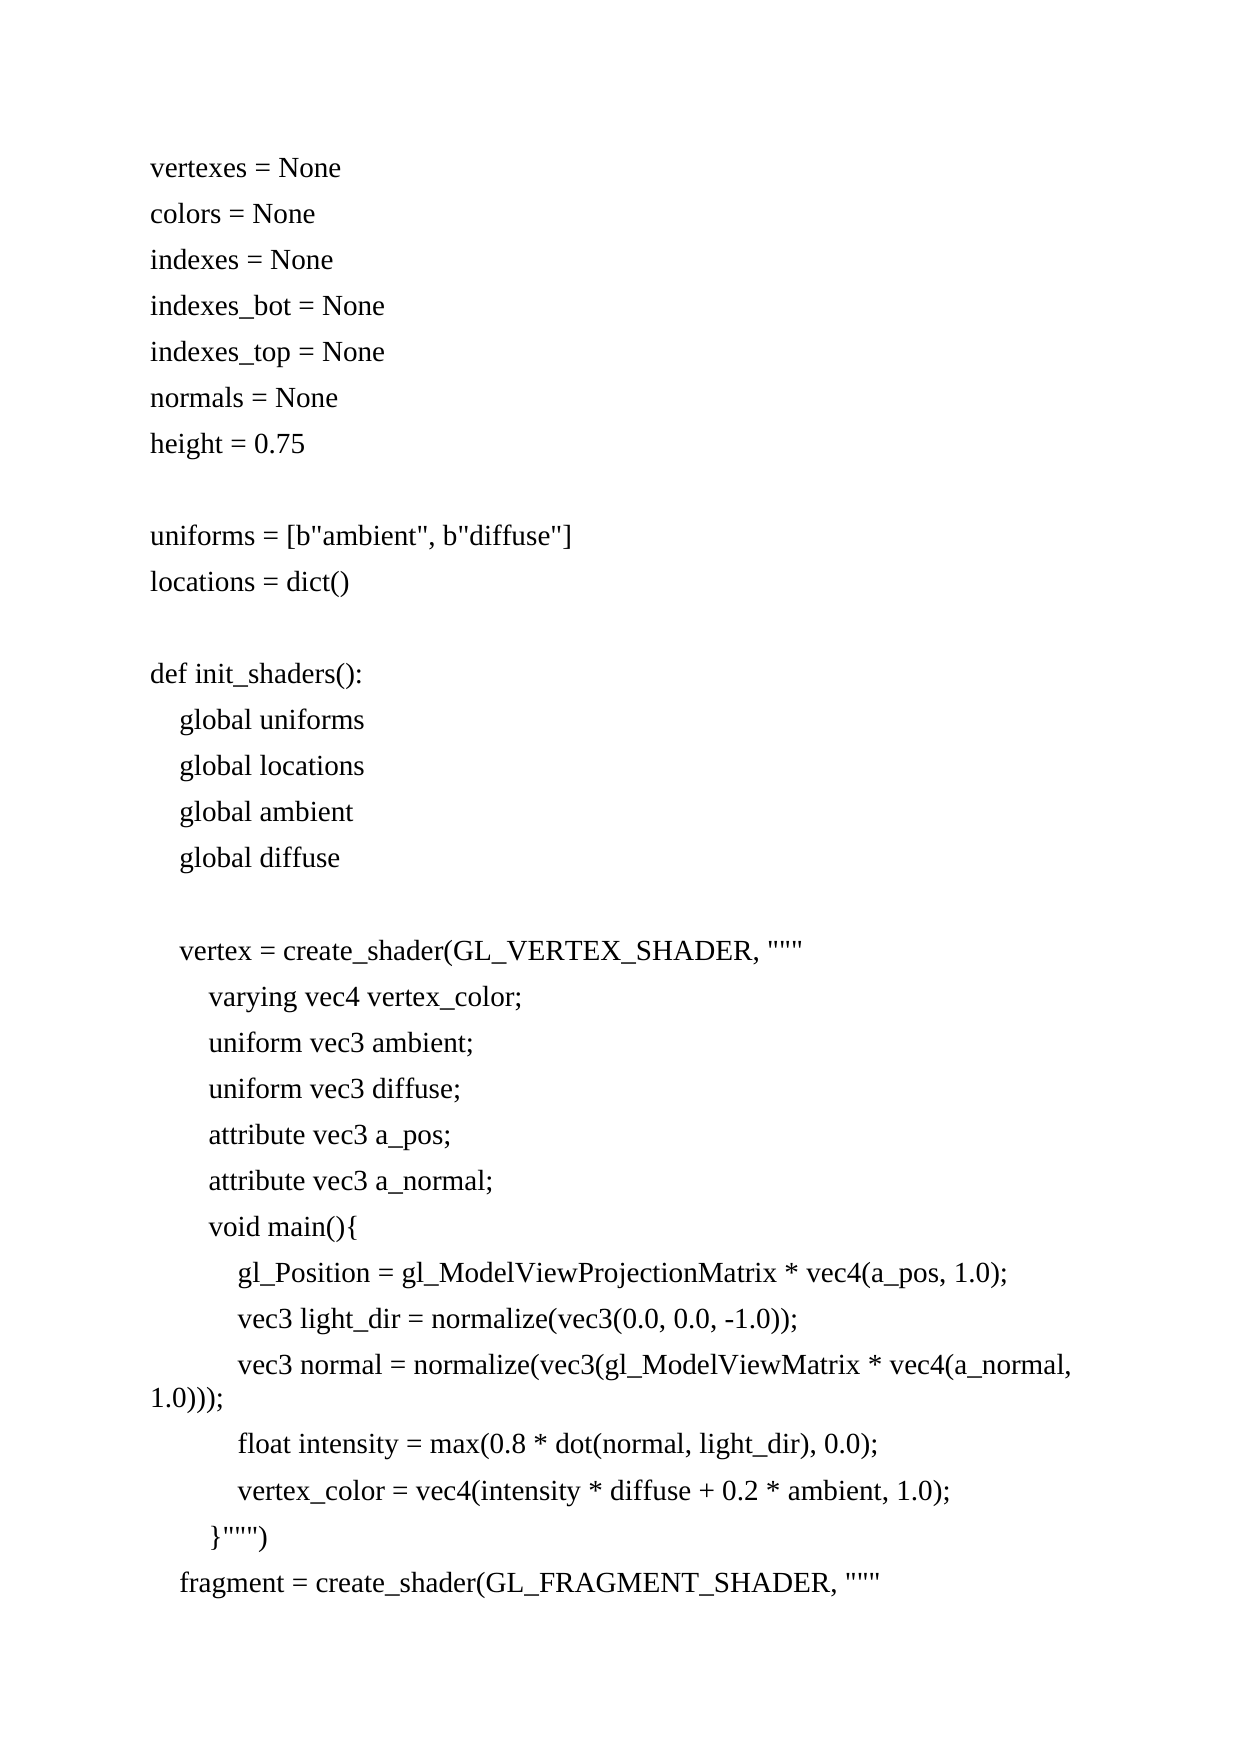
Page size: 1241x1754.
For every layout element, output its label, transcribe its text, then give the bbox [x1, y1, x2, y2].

text height = 0.75 [150, 426, 1090, 460]
text void main(){ [150, 1209, 1090, 1242]
text def init_shaders(): [150, 656, 1090, 690]
text vertex_color = vec4(intensity * diffuse + 0.2 * ambient, 1.0); [150, 1473, 1090, 1506]
text global ambient [150, 794, 1090, 828]
text vec3 light_dir = normalize(vec3(0.0, 0.0, -1.0)); [150, 1301, 1090, 1334]
text gl_Position = gl_ModelViewProjectionMatrix * vec4(a_pos, 1.0); [150, 1255, 1090, 1288]
text }""") [150, 1519, 1090, 1552]
text uniform vec3 ambient; [150, 1025, 1090, 1058]
text vertexes = None [150, 150, 1090, 183]
text global diffuse [150, 841, 1090, 874]
text vec3 normal = normalize(vec3(gl_ModelViewMatrix * vec4(a_normal, 1.0))); [150, 1347, 1090, 1414]
text vertex = create_shader(GL_VERTEX_SHADER, """ [150, 933, 1090, 966]
text attribute vec3 a_normal; [150, 1163, 1090, 1196]
text attribute vec3 a_pos; [150, 1117, 1090, 1150]
text locations = dict() [150, 564, 1090, 598]
text colors = None [150, 196, 1090, 229]
text indexes = None [150, 242, 1090, 276]
text float intensity = max(0.8 * dot(normal, light_dir), 0.0); [150, 1427, 1090, 1460]
text fragment = create_shader(GL_FRAGMENT_SHADER, """ [150, 1565, 1090, 1598]
text normals = None [150, 380, 1090, 414]
text uniforms = [b"ambient", b"diffuse"] [150, 518, 1090, 552]
text indexes_top = None [150, 334, 1090, 368]
text global locations [150, 748, 1090, 782]
text varying vec4 vertex_color; [150, 979, 1090, 1012]
text indexes_bot = None [150, 288, 1090, 322]
text uniform vec3 diffuse; [150, 1071, 1090, 1104]
text global uniforms [150, 702, 1090, 736]
